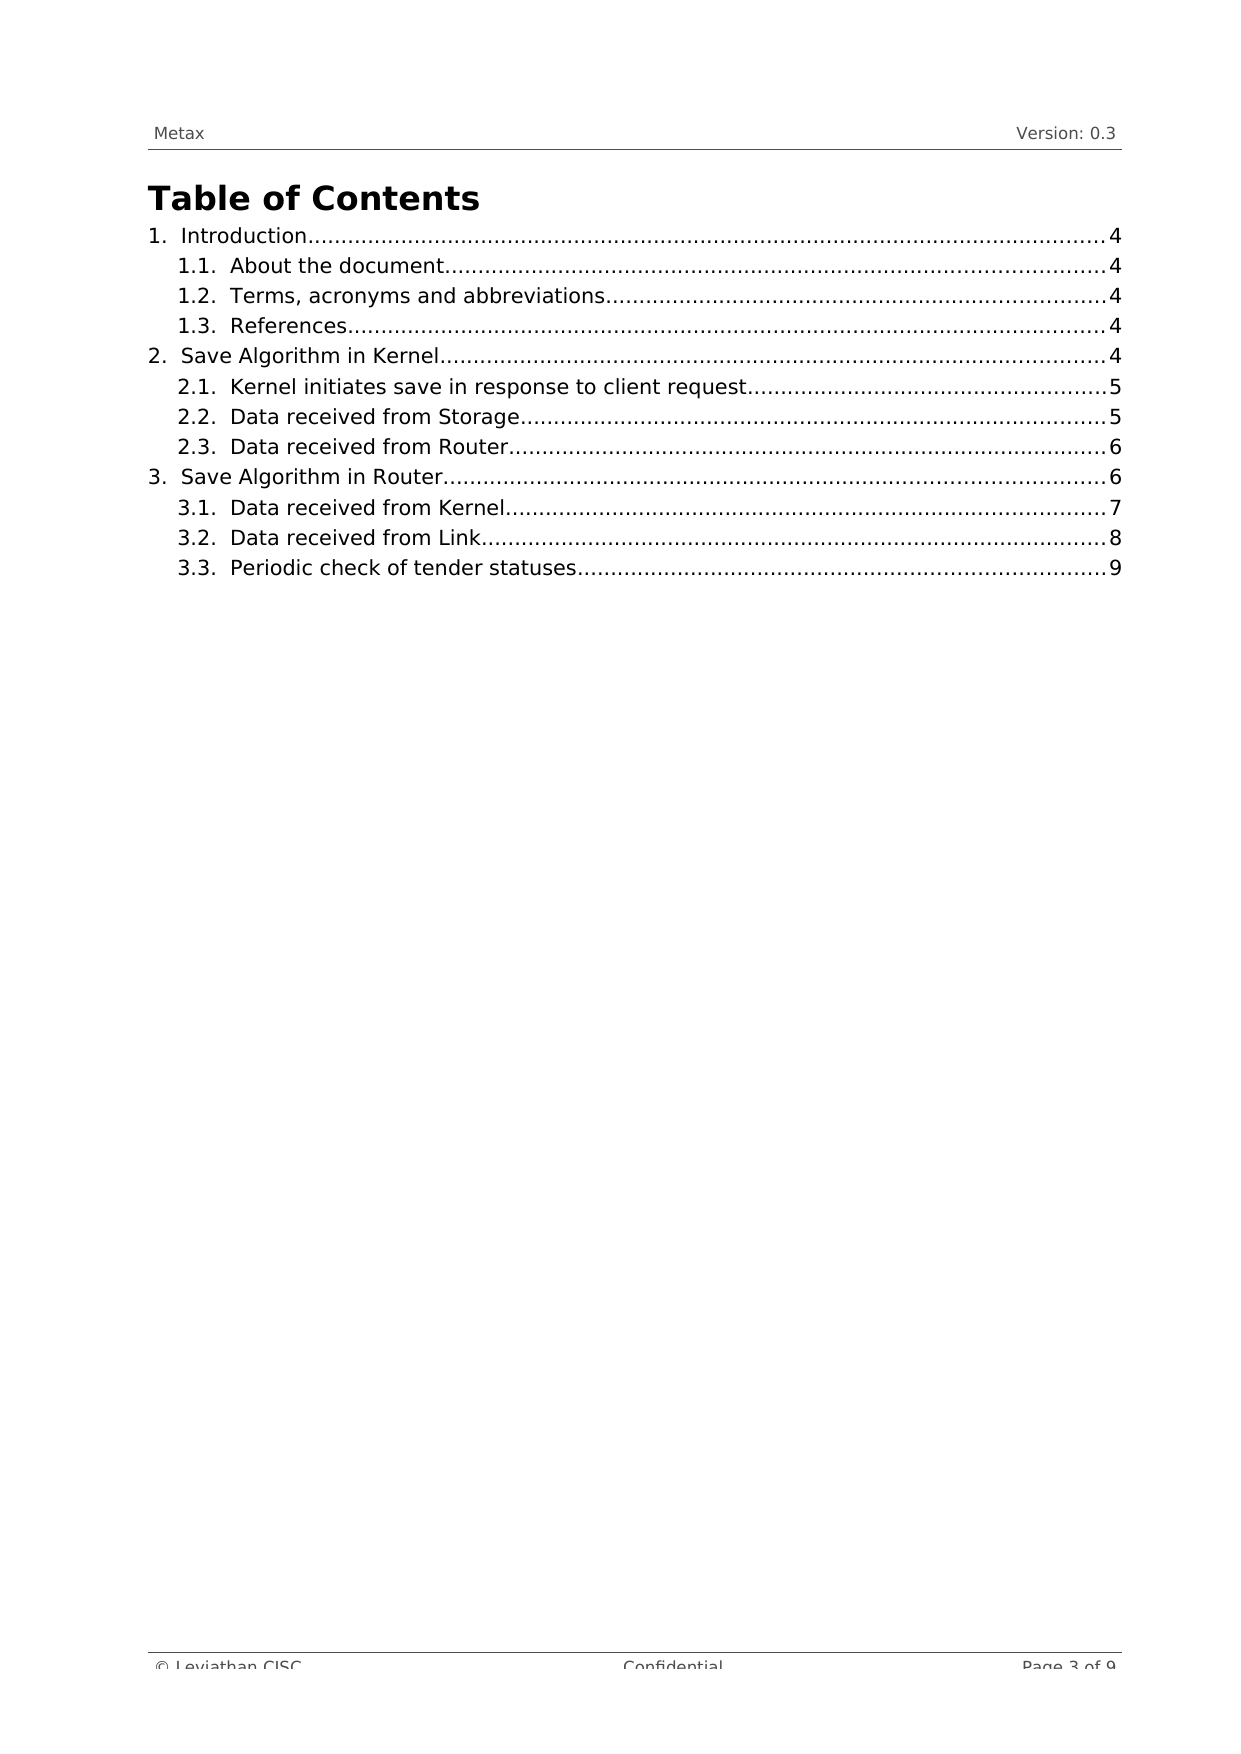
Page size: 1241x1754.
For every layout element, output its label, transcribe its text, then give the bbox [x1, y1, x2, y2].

text 3. Save Algorithm in Router 6 [148, 465, 1122, 490]
text 2.2. Data received from Storage 5 [177, 405, 1122, 429]
text 1.2. Terms, acronyms and abbreviations 4 [177, 284, 1122, 308]
text 1.1. About the document 4 [177, 254, 1122, 278]
text 3.2. Data received from Link 8 [177, 526, 1122, 550]
subtitle Table of Contents [148, 179, 1122, 218]
text 3.1. Data received from Kernel 7 [177, 496, 1122, 520]
text 1. Introduction 4 [148, 224, 1122, 248]
text 2. Save Algorithm in Kernel 4 [148, 344, 1122, 369]
text 1.3. References 4 [177, 314, 1122, 339]
text 2.3. Data received from Router 6 [177, 435, 1122, 459]
text 3.3. Periodic check of tender statuses 9 [177, 556, 1122, 580]
text 2.1. Kernel initiates save in response to client request 5 [177, 375, 1122, 399]
